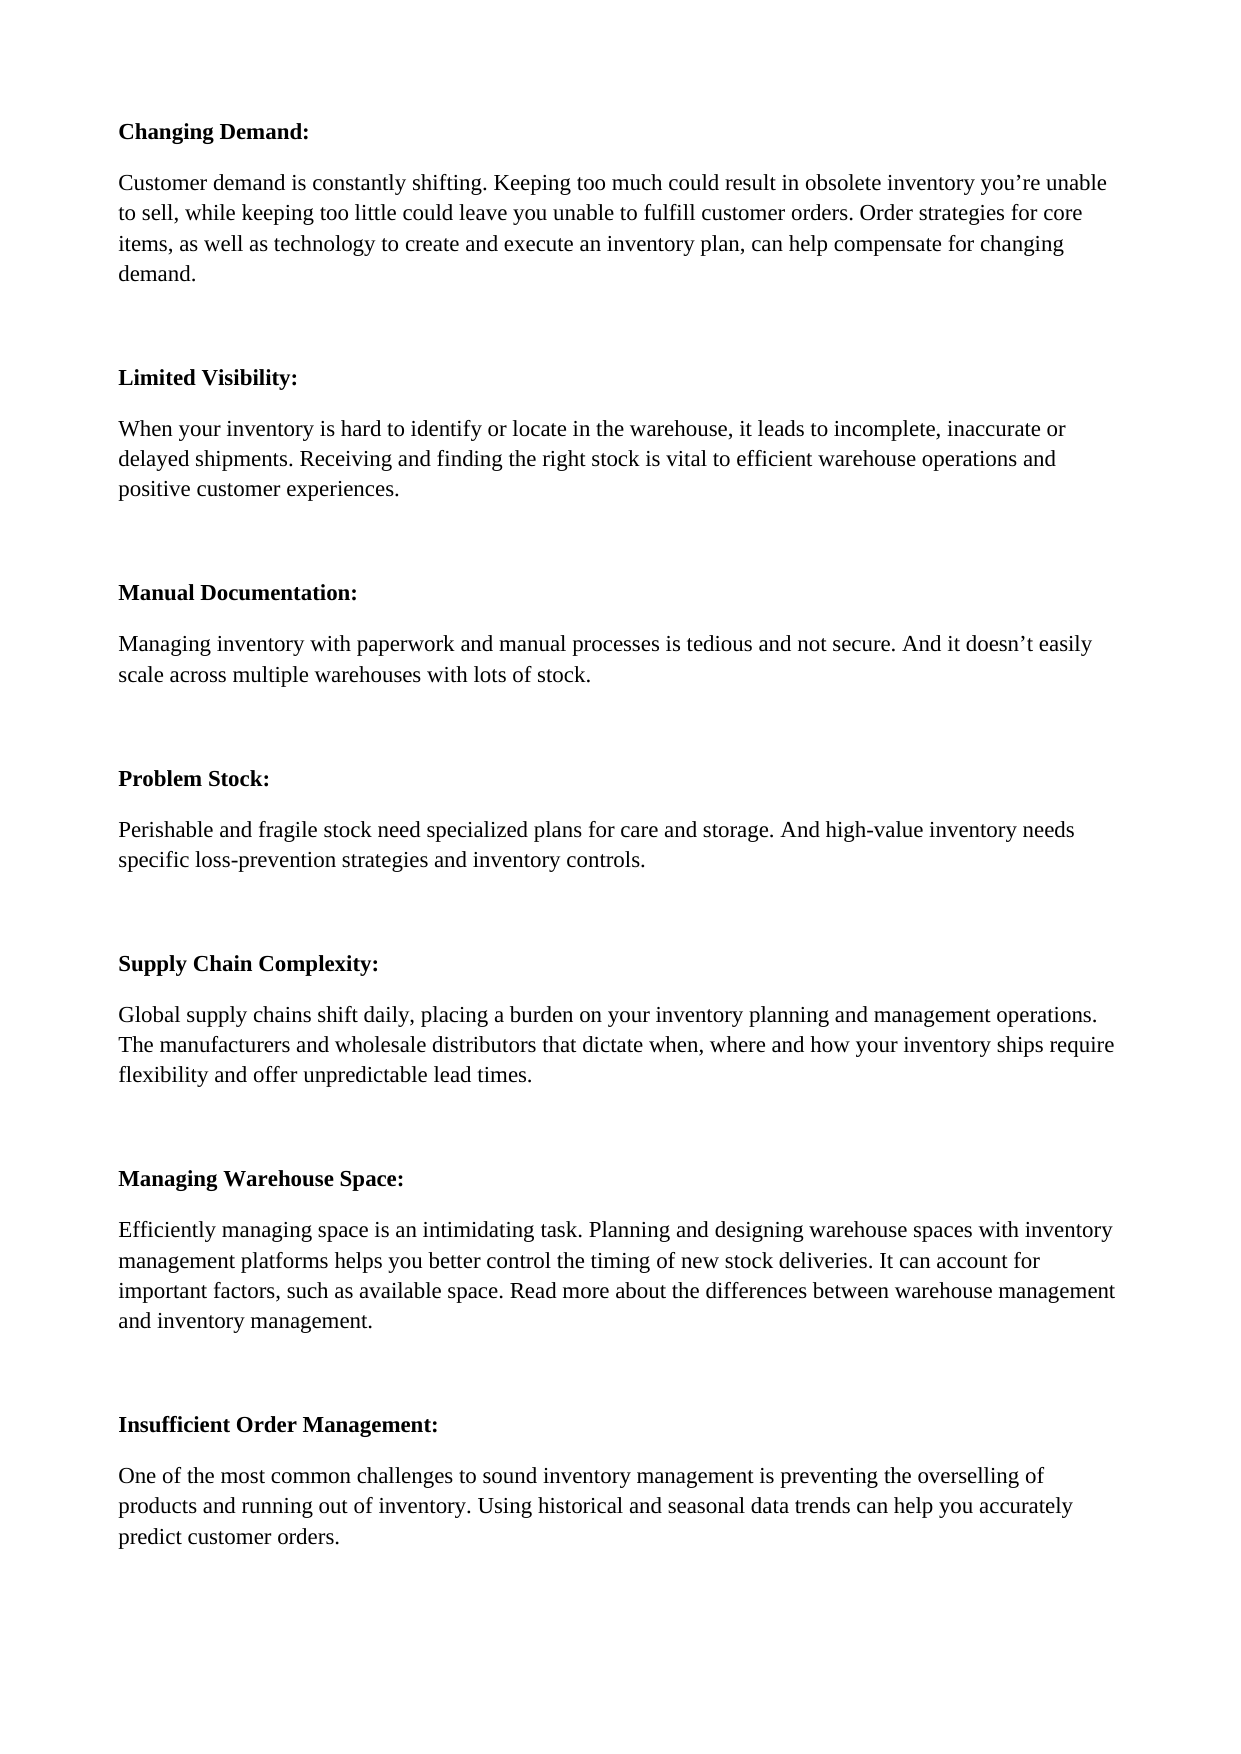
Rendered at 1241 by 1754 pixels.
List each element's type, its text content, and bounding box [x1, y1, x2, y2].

text Global supply chains shift daily, placing a burden on your inventory planning and management operations. The manufacturers and wholesale distributors that dictate when, where and how your inventory ships require flexibility and offer unpredictable lead times. [118, 1001, 1122, 1088]
text Managing Warehouse Space: [118, 1166, 1122, 1192]
text Efficiently managing space is an intimidating task. Planning and designing warehouse spaces with inventory management platforms helps you better control the timing of new stock deliveries. It can account for important factors, such as available space. Read more about the differences between warehouse management and inventory management. [118, 1217, 1122, 1333]
text Supply Chain Complexity: [118, 950, 1122, 976]
text Problem Stock: [118, 765, 1122, 791]
text When your inventory is hard to identify or locate in the warehouse, it leads to incomplete, inaccurate or delayed shipments. Receiving and finding the right stock is vital to efficient warehouse operations and positive customer experiences. [118, 415, 1122, 502]
text Managing inventory with paperwork and manual processes is tedious and not secure. And it doesn’t easily scale across multiple warehouses with lots of stock. [118, 630, 1122, 687]
text Perishable and fragile stock need specialized plans for care and storage. And high-value inventory needs specific loss-prevention strategies and inventory controls. [118, 816, 1122, 872]
text Changing Demand: [118, 118, 1122, 144]
text Manual Documentation: [118, 579, 1122, 606]
text Insufficient Order Management: [118, 1411, 1122, 1438]
text Limited Visibility: [118, 364, 1122, 390]
text Customer demand is constantly shifting. Keeping too much could result in obsolete inventory you’re unable to sell, while keeping too little could leave you unable to fulfill customer orders. Order strategies for core items, as well as technology to create and execute an inventory plan, can help compensate for changing demand. [118, 169, 1122, 286]
text One of the most common challenges to sound inventory management is preventing the overselling of products and running out of inventory. Using historical and seasonal data trends can help you accurately predict customer orders. [118, 1462, 1122, 1549]
